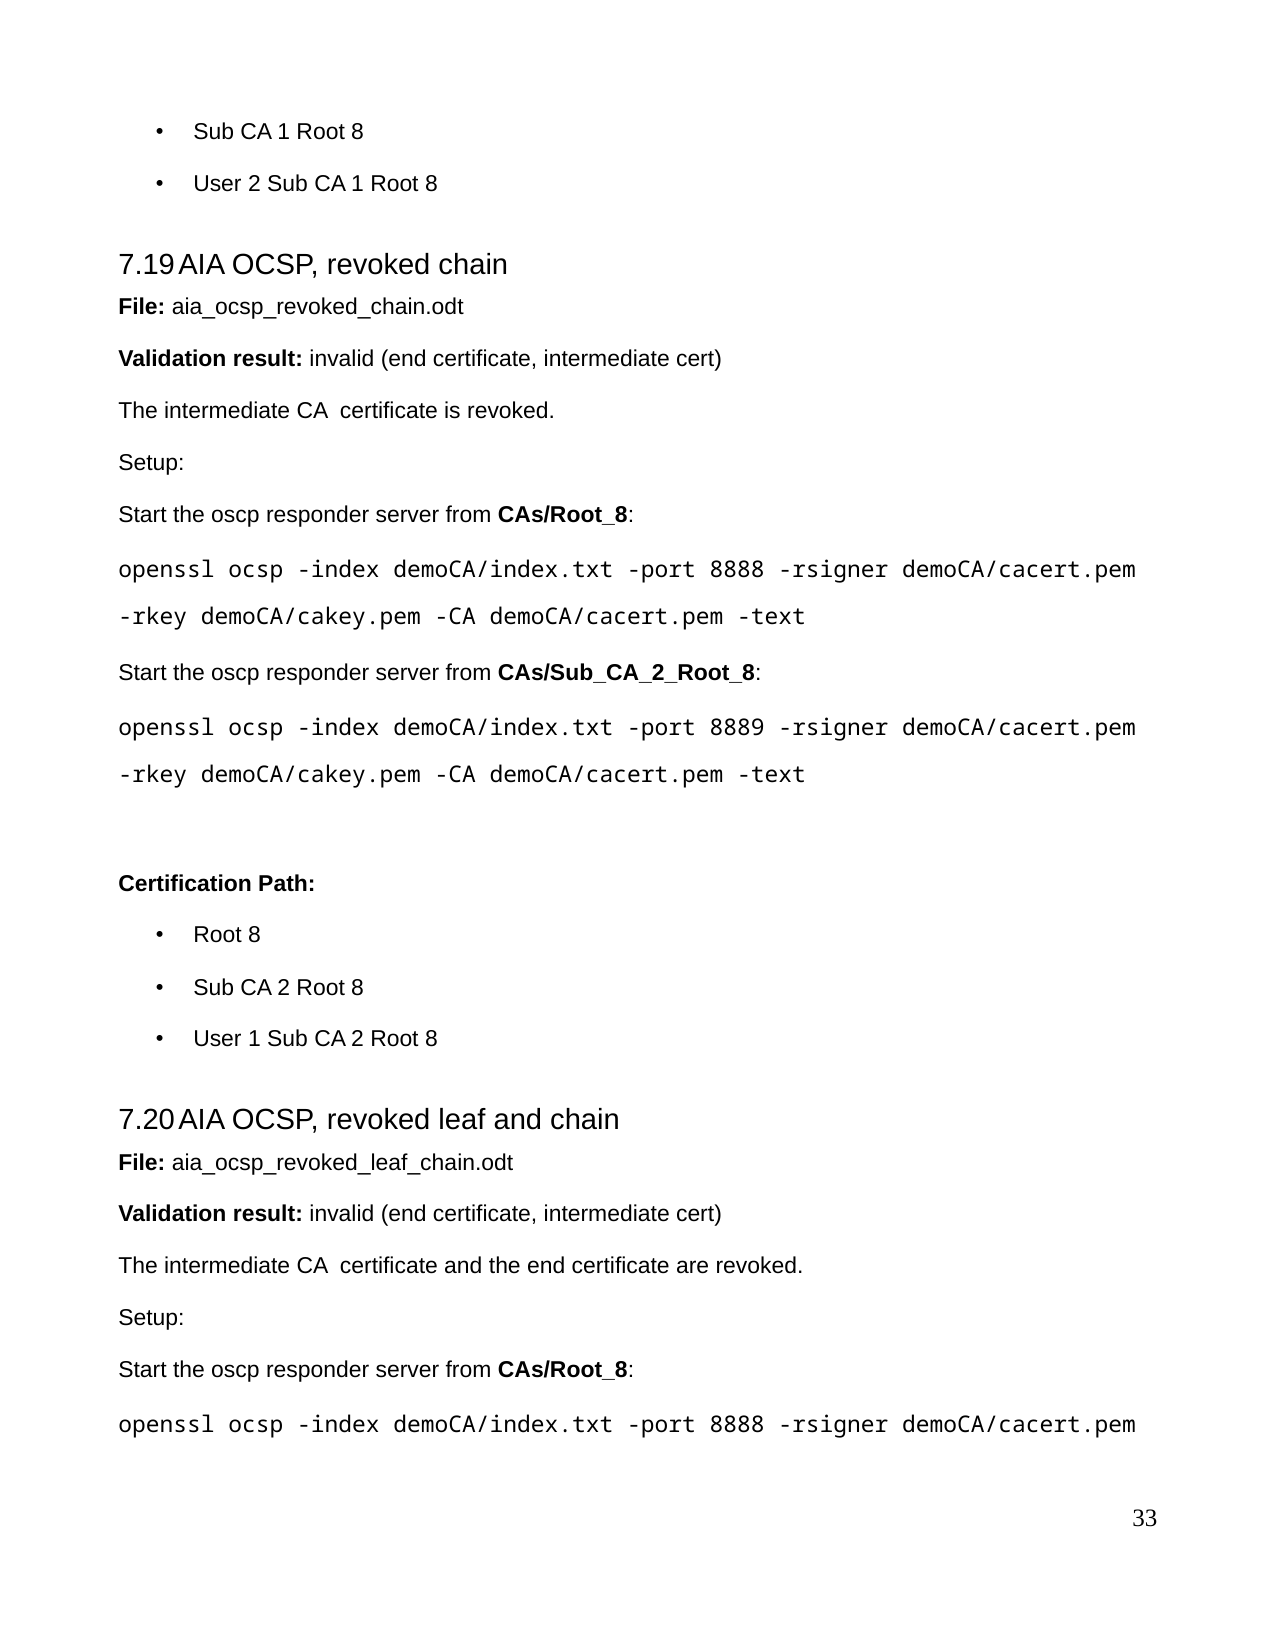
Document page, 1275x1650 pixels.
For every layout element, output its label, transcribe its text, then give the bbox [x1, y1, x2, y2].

text File: aia_ocsp_revoked_leaf_chain.odt [118, 1148, 1157, 1175]
text Certification Path: [118, 869, 1157, 896]
list Sub CA 1 Root 8 [156, 118, 1157, 144]
list User 1 Sub CA 2 Root 8 [156, 1025, 1157, 1052]
text File: aia_ocsp_revoked_chain.odt [118, 293, 1157, 319]
text openssl ocsp -index demoCA/index.txt -port 8889 -rsigner demoCA/cacert.pem -rkey demoCA/cakey.pem -CA demoCA/cacert.pem -text [118, 711, 1157, 789]
subtitle AIA OCSP, revoked chain [118, 247, 1157, 281]
list User 2 Sub CA 1 Root 8 [156, 170, 1157, 196]
subtitle AIA OCSP, revoked leaf and chain [118, 1102, 1157, 1136]
list Root 8 [156, 921, 1157, 948]
text Validation result: invalid (end certificate, intermediate cert) [118, 1200, 1157, 1227]
text Start the oscp responder server from CAs/Root_8: [118, 501, 1157, 527]
list Sub CA 2 Root 8 [156, 973, 1157, 1000]
text Validation result: invalid (end certificate, intermediate cert) [118, 345, 1157, 371]
text Start the oscp responder server from CAs/Root_8: [118, 1356, 1157, 1383]
text Setup: [118, 449, 1157, 475]
text The intermediate CA certificate and the end certificate are revoked. [118, 1252, 1157, 1279]
text The intermediate CA certificate is revoked. [118, 397, 1157, 423]
text Start the oscp responder server from CAs/Sub_CA_2_Root_8: [118, 659, 1157, 686]
text Setup: [118, 1304, 1157, 1331]
text openssl ocsp -index demoCA/index.txt -port 8888 -rsigner demoCA/cacert.pem [118, 1408, 1157, 1439]
text openssl ocsp -index demoCA/index.txt -port 8888 -rsigner demoCA/cacert.pem -rkey demoCA/cakey.pem -CA demoCA/cacert.pem -text [118, 553, 1157, 631]
